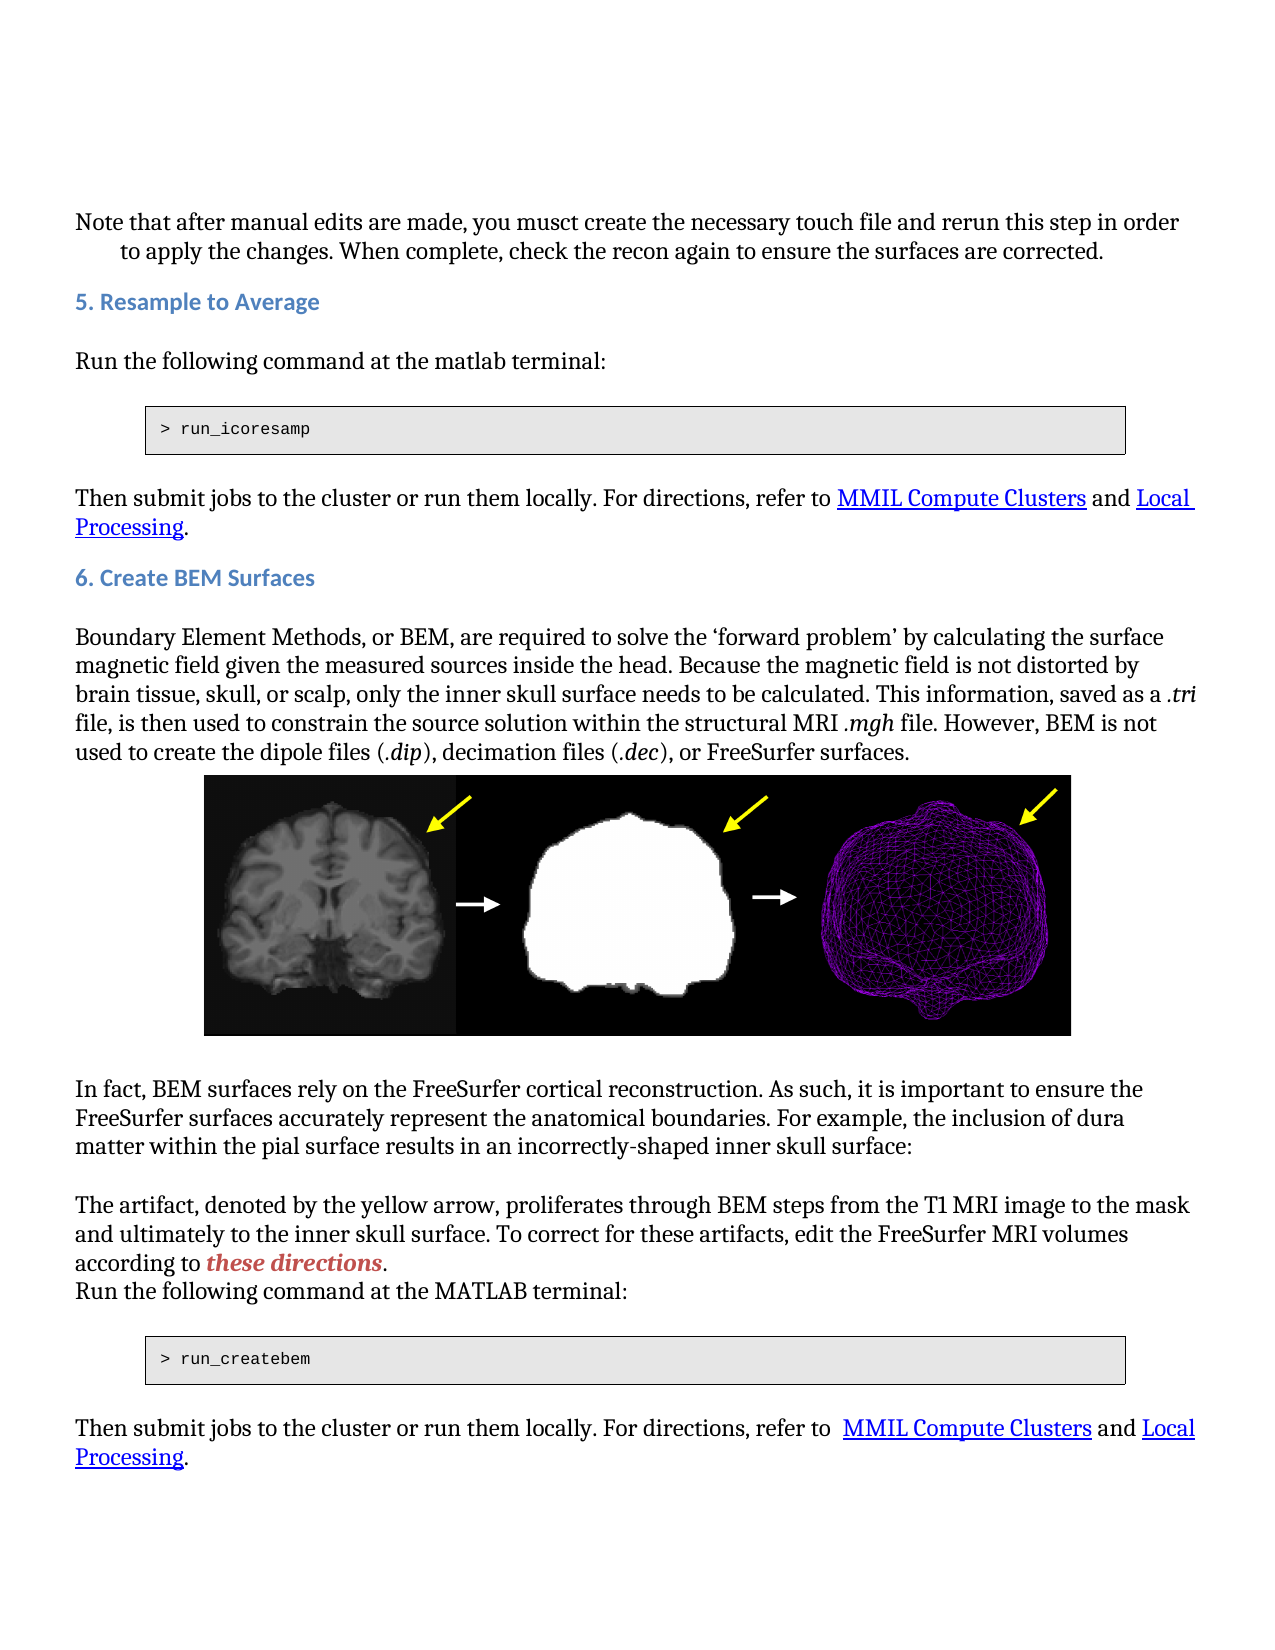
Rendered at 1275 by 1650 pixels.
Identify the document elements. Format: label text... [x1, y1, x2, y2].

text The artifact, denoted by the yellow arrow, proliferates through BEM steps from the T1 MRI image to the mask and ultimately to the inner skull surface. To correct for these artifacts, edit the FreeSurfer MRI volumes according to these directions. [75, 1191, 1200, 1277]
subtitle 6. Create BEM Surfaces [75, 562, 1200, 593]
subtitle 5. Resample to Average [75, 286, 1200, 317]
text Run the following command at the matlab terminal: [75, 347, 1200, 376]
list Note that after manual edits are made, you musct create the necessary touch file and rerun this step in order to apply the changes. When complete, check the recon again to ensure the surfaces are corrected. [75, 208, 1200, 265]
text Then submit jobs to the cluster or run them locally. For directions, refer to MMIL Compute Clusters and Local Processing. [75, 484, 1200, 541]
text In fact, BEM surfaces rely on the FreeSurfer cortical reconstruction. As such, it is important to ensure the FreeSurfer surfaces accurately represent the anatomical boundaries. For example, the inclusion of dura matter within the pial surface results in an incorrectly-shaped inner skull surface: [75, 1075, 1200, 1161]
text Then submit jobs to the cluster or run them locally. For directions, refer to MMIL Compute Clusters and Local Processing. [75, 1414, 1200, 1472]
text > run_createbem [146, 1337, 1125, 1384]
picture [203, 775, 1072, 1036]
text Run the following command at the MATLAB terminal: [75, 1277, 1200, 1306]
text > run_icoresamp [146, 407, 1125, 454]
text Boundary Element Methods, or BEM, are required to solve the ‘forward problem’ by calculating the surface magnetic field given the measured sources inside the head. Because the magnetic field is not distorted by brain tissue, skull, or scalp, only the inner skull surface needs to be calculated. This information, saved as a .tri file, is then used to constrain the source solution within the structural MRI .mgh file. However, BEM is not used to create the dipole files (.dip), decimation files (.dec), or FreeSurfer surfaces. [75, 623, 1200, 766]
